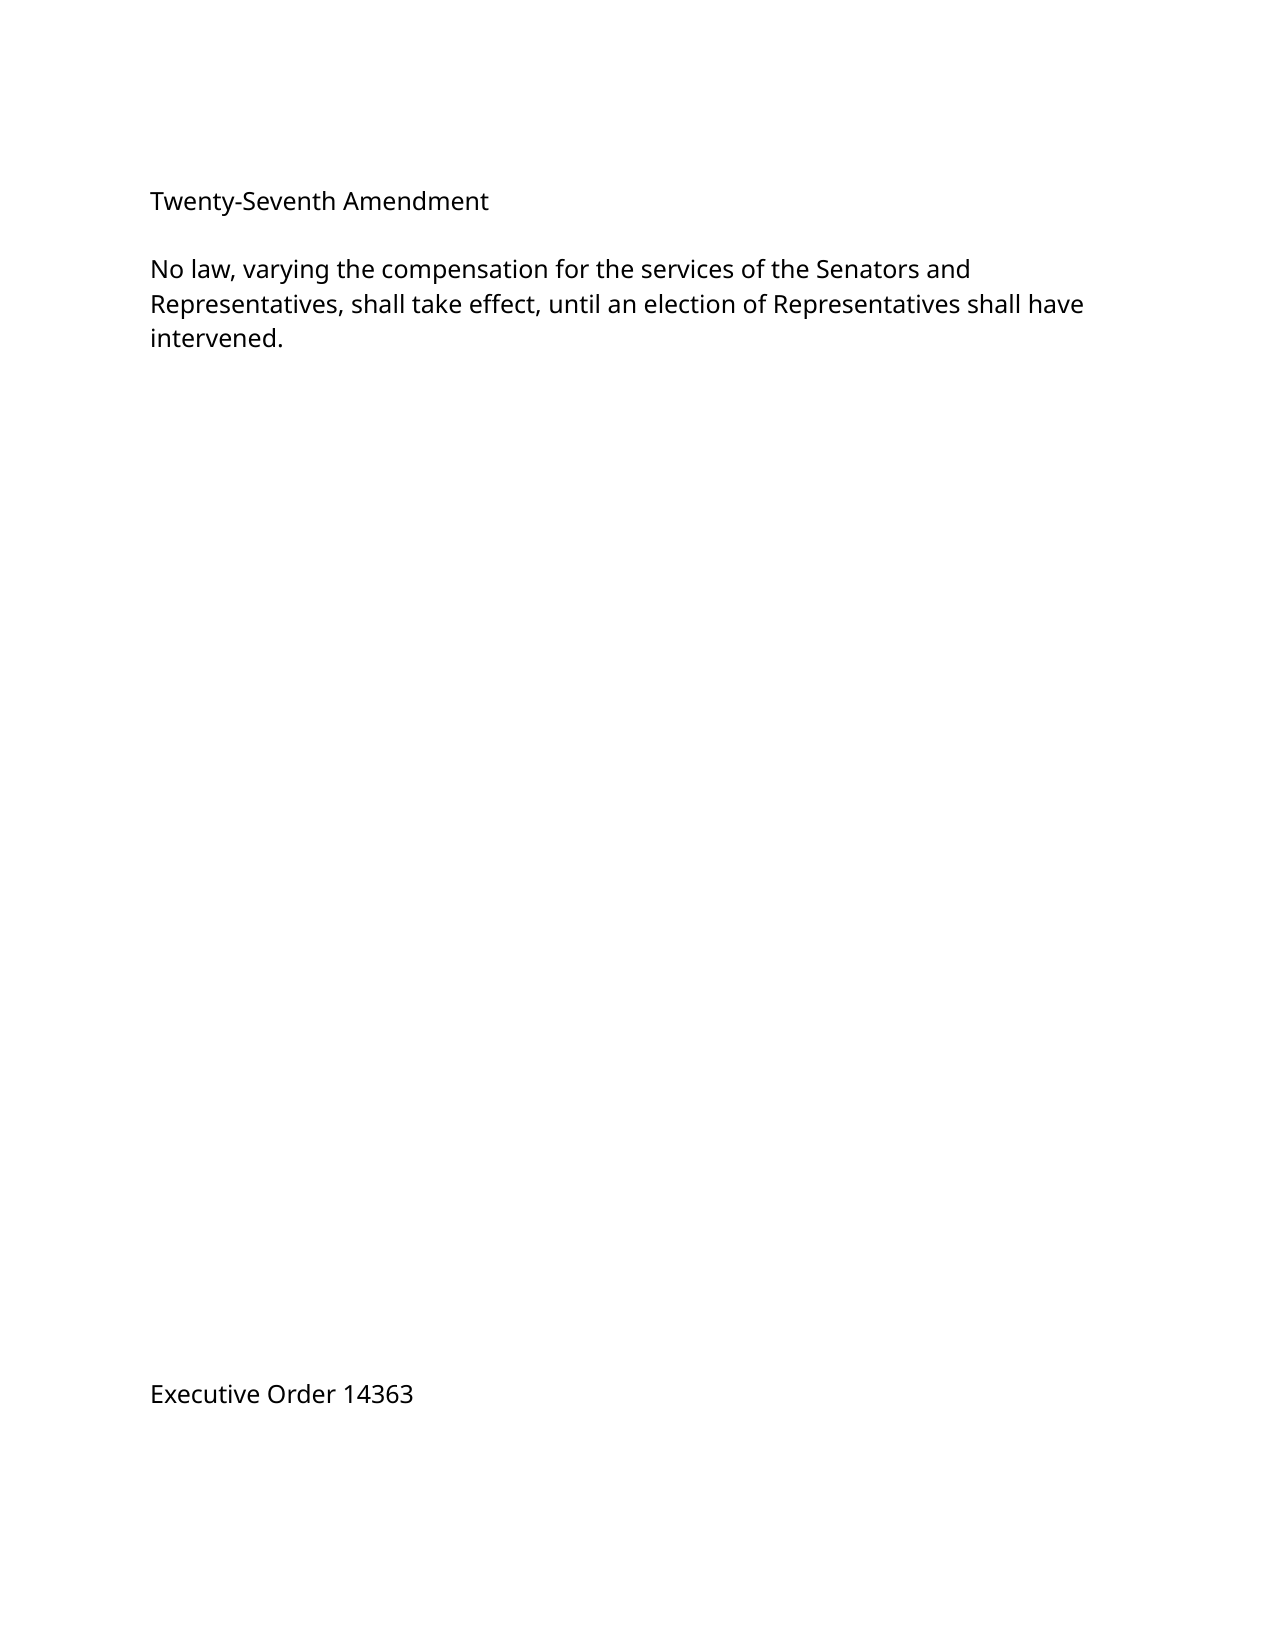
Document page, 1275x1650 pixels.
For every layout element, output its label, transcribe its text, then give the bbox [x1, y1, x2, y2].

text Executive Order 14363 [150, 1376, 1125, 1410]
text No law, varying the compensation for the services of the Senators and Representatives, shall take effect, until an election of Representatives shall have intervened. [150, 252, 1125, 354]
text Twenty-Seventh Amendment [150, 184, 1125, 218]
